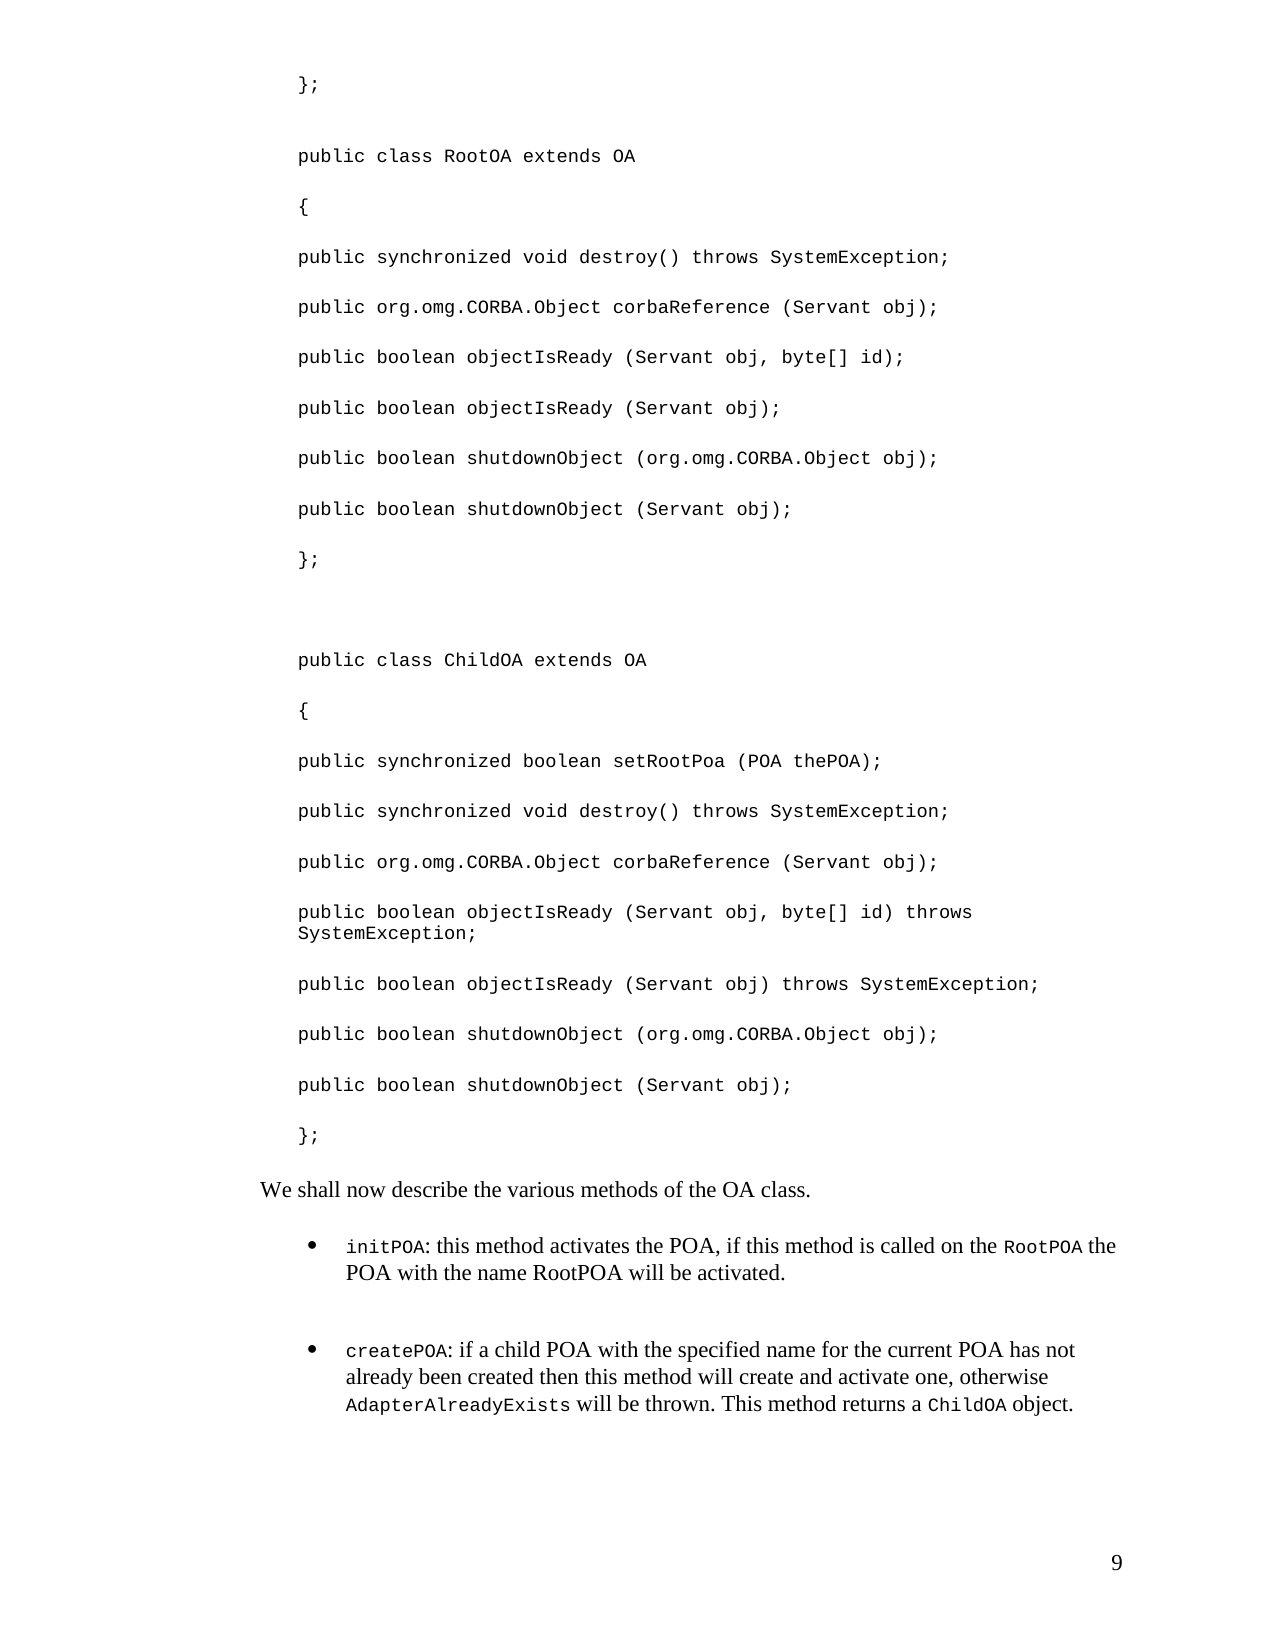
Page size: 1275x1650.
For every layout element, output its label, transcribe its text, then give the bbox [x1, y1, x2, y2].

text }; [298, 550, 1122, 571]
text public boolean shutdownObject (org.omg.CORBA.Object obj); [298, 1025, 1122, 1046]
text public boolean objectIsReady (Servant obj) throws SystemException; [298, 974, 1122, 996]
text public boolean shutdownObject (Servant obj); [298, 1075, 1122, 1097]
list createPOA: if a child POA with the specified name for the current POA has not already been created then this method will create and activate one, otherwise AdapterAlreadyExists will be thrown. This method returns a ChildOA object. [308, 1336, 1122, 1417]
text public boolean shutdownObject (org.omg.CORBA.Object obj); [298, 449, 1122, 470]
text public synchronized void destroy() throws SystemException; [298, 247, 1122, 269]
text { [298, 701, 1122, 722]
text }; [298, 75, 1122, 117]
text public class RootOA extends OA [298, 147, 1122, 168]
text public boolean objectIsReady (Servant obj, byte[] id); [298, 348, 1122, 369]
text public boolean shutdownObject (Servant obj); [298, 499, 1122, 521]
list initPOA: this method activates the POA, if this method is called on the RootPOA the POA with the name RootPOA will be activated. [308, 1232, 1122, 1285]
text }; [298, 1126, 1122, 1147]
text public boolean objectIsReady (Servant obj); [298, 399, 1122, 420]
text public org.omg.CORBA.Object corbaReference (Servant obj); [298, 298, 1122, 319]
text public boolean objectIsReady (Servant obj, byte[] id) throws SystemException; [298, 903, 1122, 945]
text public synchronized void destroy() throws SystemException; [298, 802, 1122, 823]
text public org.omg.CORBA.Object corbaReference (Servant obj); [298, 852, 1122, 874]
text public class ChildOA extends OA [298, 651, 1122, 672]
text { [298, 197, 1122, 218]
text public synchronized boolean setRootPoa (POA thePOA); [298, 752, 1122, 773]
text We shall now describe the various methods of the OA class. [260, 1176, 1122, 1203]
